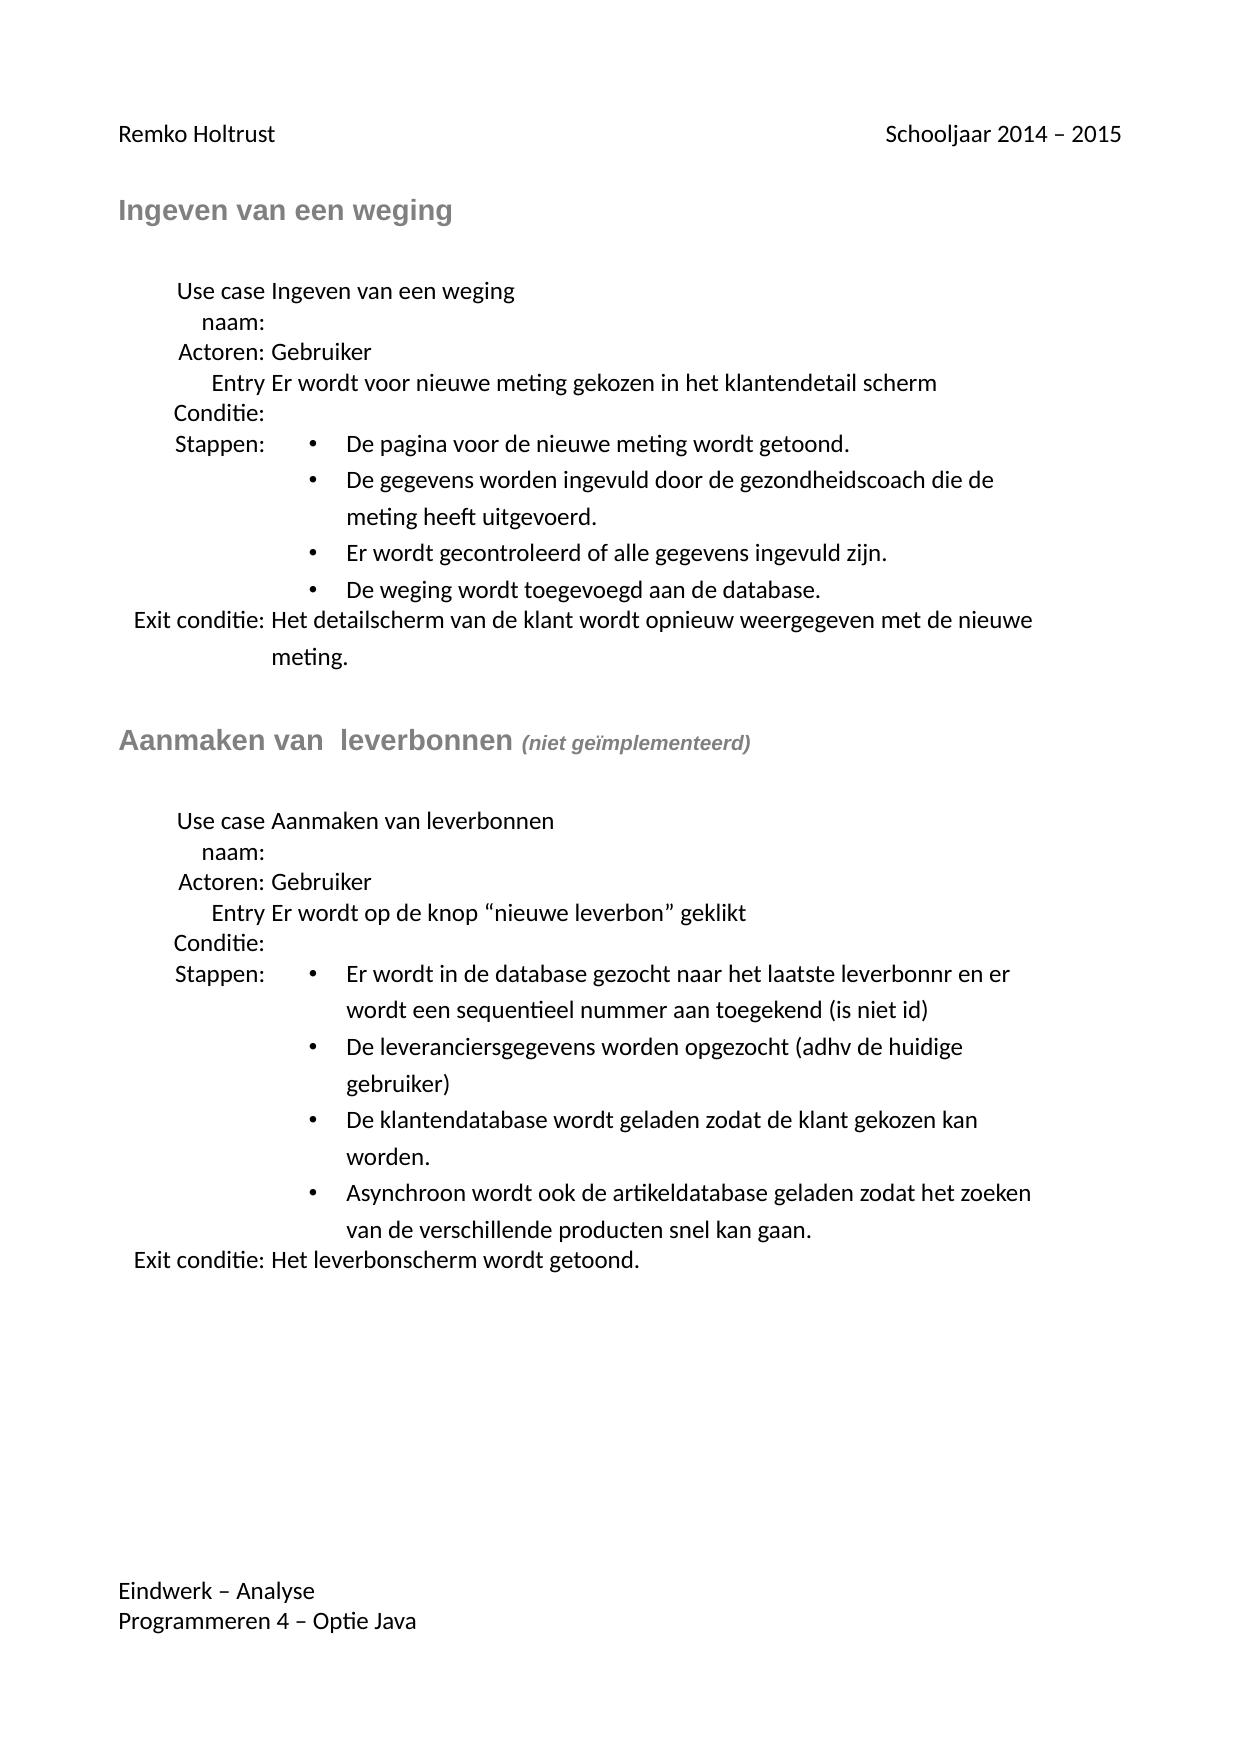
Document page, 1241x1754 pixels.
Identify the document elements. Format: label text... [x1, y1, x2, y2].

table_header Ingeven van een weging [271, 275, 1058, 336]
table_cell Entry Conditie: [118, 367, 265, 428]
table_cell De pagina voor de nieuwe meting wordt getoond. De gegevens worden ingevuld door de gezondheidscoach die de meting heeft uitgevoerd. Er wordt gecontroleerd of alle gegevens ingevuld zijn. De weging wordt toegevoegd aan de database. [271, 428, 1058, 605]
table_cell Stappen: [118, 428, 265, 605]
table_cell [265, 958, 271, 1244]
table_cell [265, 867, 271, 897]
table_header Use case naam: [118, 806, 265, 867]
table_cell Gebruiker [271, 336, 1058, 367]
table_cell [265, 897, 271, 958]
table_cell Actoren: [118, 867, 265, 897]
table_header Use case naam: [118, 275, 265, 336]
table_cell Er wordt in de database gezocht naar het laatste leverbonnr en er wordt een sequentieel nummer aan toegekend (is niet id) De leveranciersgegevens worden opgezocht (adhv de huidige gebruiker) De klantendatabase wordt geladen zodat de klant gekozen kan worden. Asynchroon wordt ook de artikeldatabase geladen zodat het zoeken van de verschillende producten snel kan gaan. [271, 958, 1058, 1244]
table_cell Stappen: [118, 958, 265, 1244]
table_cell [265, 605, 271, 672]
subtitle Ingeven van een weging [118, 193, 1122, 226]
table_cell Het leverbonscherm wordt getoond. [271, 1245, 1058, 1275]
table_header [265, 806, 271, 867]
table_header [265, 275, 271, 336]
table_cell Het detailscherm van de klant wordt opnieuw weergegeven met de nieuwe meting. [271, 605, 1058, 672]
table_cell Er wordt op de knop “nieuwe leverbon” geklikt [271, 897, 1058, 958]
table_cell [265, 336, 271, 367]
table_cell [265, 428, 271, 605]
subtitle Aanmaken van leverbonnen (niet geïmplementeerd) [118, 723, 1122, 756]
table_cell Exit conditie: [118, 605, 265, 672]
table_cell Entry Conditie: [118, 897, 265, 958]
table_cell Actoren: [118, 336, 265, 367]
table_cell Gebruiker [271, 867, 1058, 897]
table_cell [265, 1245, 271, 1275]
table_cell Er wordt voor nieuwe meting gekozen in het klantendetail scherm [271, 367, 1058, 428]
table_cell [265, 367, 271, 428]
table_cell Exit conditie: [118, 1245, 265, 1275]
table_header Aanmaken van leverbonnen [271, 806, 1058, 867]
